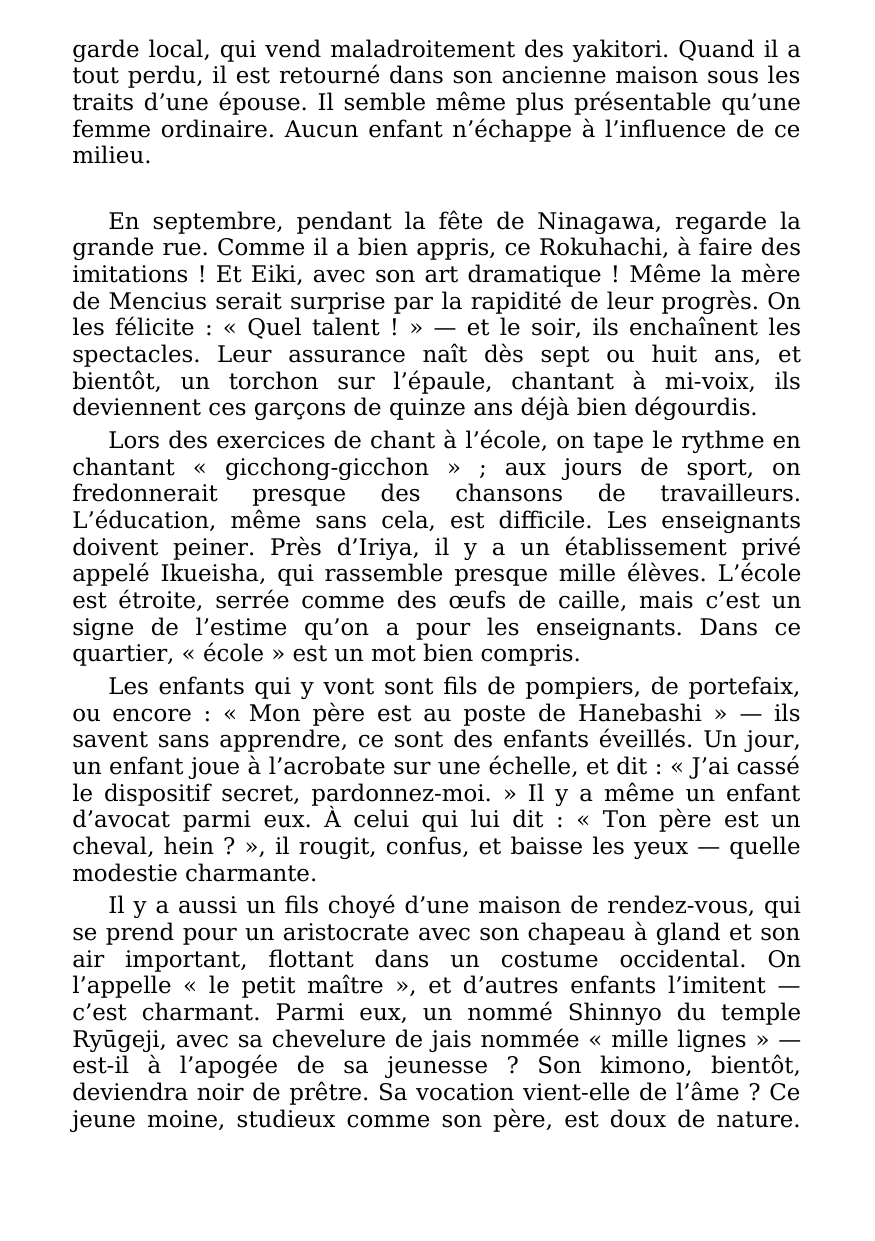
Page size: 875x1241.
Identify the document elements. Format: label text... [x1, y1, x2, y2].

text Il y a aussi un fils choyé d’une maison de rendez-vous, qui se prend pour un aristocrate avec son chapeau à gland et son air important, flottant dans un costume occidental. On l’appelle « le petit maître », et d’autres enfants l’imitent — c’est charmant. Parmi eux, un nommé Shinnyo du temple Ryūgeji, avec sa chevelure de jais nommée « mille lignes » — est-il à l’apogée de sa jeunesse ? Son kimono, bientôt, deviendra noir de prêtre. Sa vocation vient-elle de l’âme ? Ce jeune moine, studieux comme son père, est doux de nature. [72, 892, 802, 1132]
text Lors des exercices de chant à l’école, on tape le rythme en chantant « gicchong-gicchon » ; aux jours de sport, on fredonnerait presque des chansons de travailleurs. L’éducation, même sans cela, est difficile. Les enseignants doivent peiner. Près d’Iriya, il y a un établissement privé appelé Ikueisha, qui rassemble presque mille élèves. L’école est étroite, serrée comme des œufs de caille, mais c’est un signe de l’estime qu’on a pour les enseignants. Dans ce quartier, « école » est un mot bien compris. [72, 427, 802, 667]
text Les enfants qui y vont sont fils de pompiers, de portefaix, ou encore : « Mon père est au poste de Hanebashi » — ils savent sans apprendre, ce sont des enfants éveillés. Un jour, un enfant joue à l’acrobate sur une échelle, et dit : « J’ai cassé le dispositif secret, pardonnez-moi. » Il y a même un enfant d’avocat parmi eux. À celui qui lui dit : « Ton père est un cheval, hein ? », il rougit, confus, et baisse les yeux — quelle modestie charmante. [72, 673, 802, 886]
text En septembre, pendant la fête de Ninagawa, regarde la grande rue. Comme il a bien appris, ce Rokuhachi, à faire des imitations ! Et Eiki, avec son art dramatique ! Même la mère de Mencius serait surprise par la rapidité de leur progrès. On les félicite : « Quel talent ! » — et le soir, ils enchaînent les spectacles. Leur assurance naît dès sept ou huit ans, et bientôt, un torchon sur l’épaule, chantant à mi-voix, ils deviennent ces garçons de quinze ans déjà bien dégourdis. [72, 208, 802, 421]
text garde local, qui vend maladroitement des yakitori. Quand il a tout perdu, il est retourné dans son ancienne maison sous les traits d’une épouse. Il semble même plus présentable qu’une femme ordinaire. Aucun enfant n’échappe à l’influence de ce milieu. [72, 36, 802, 169]
